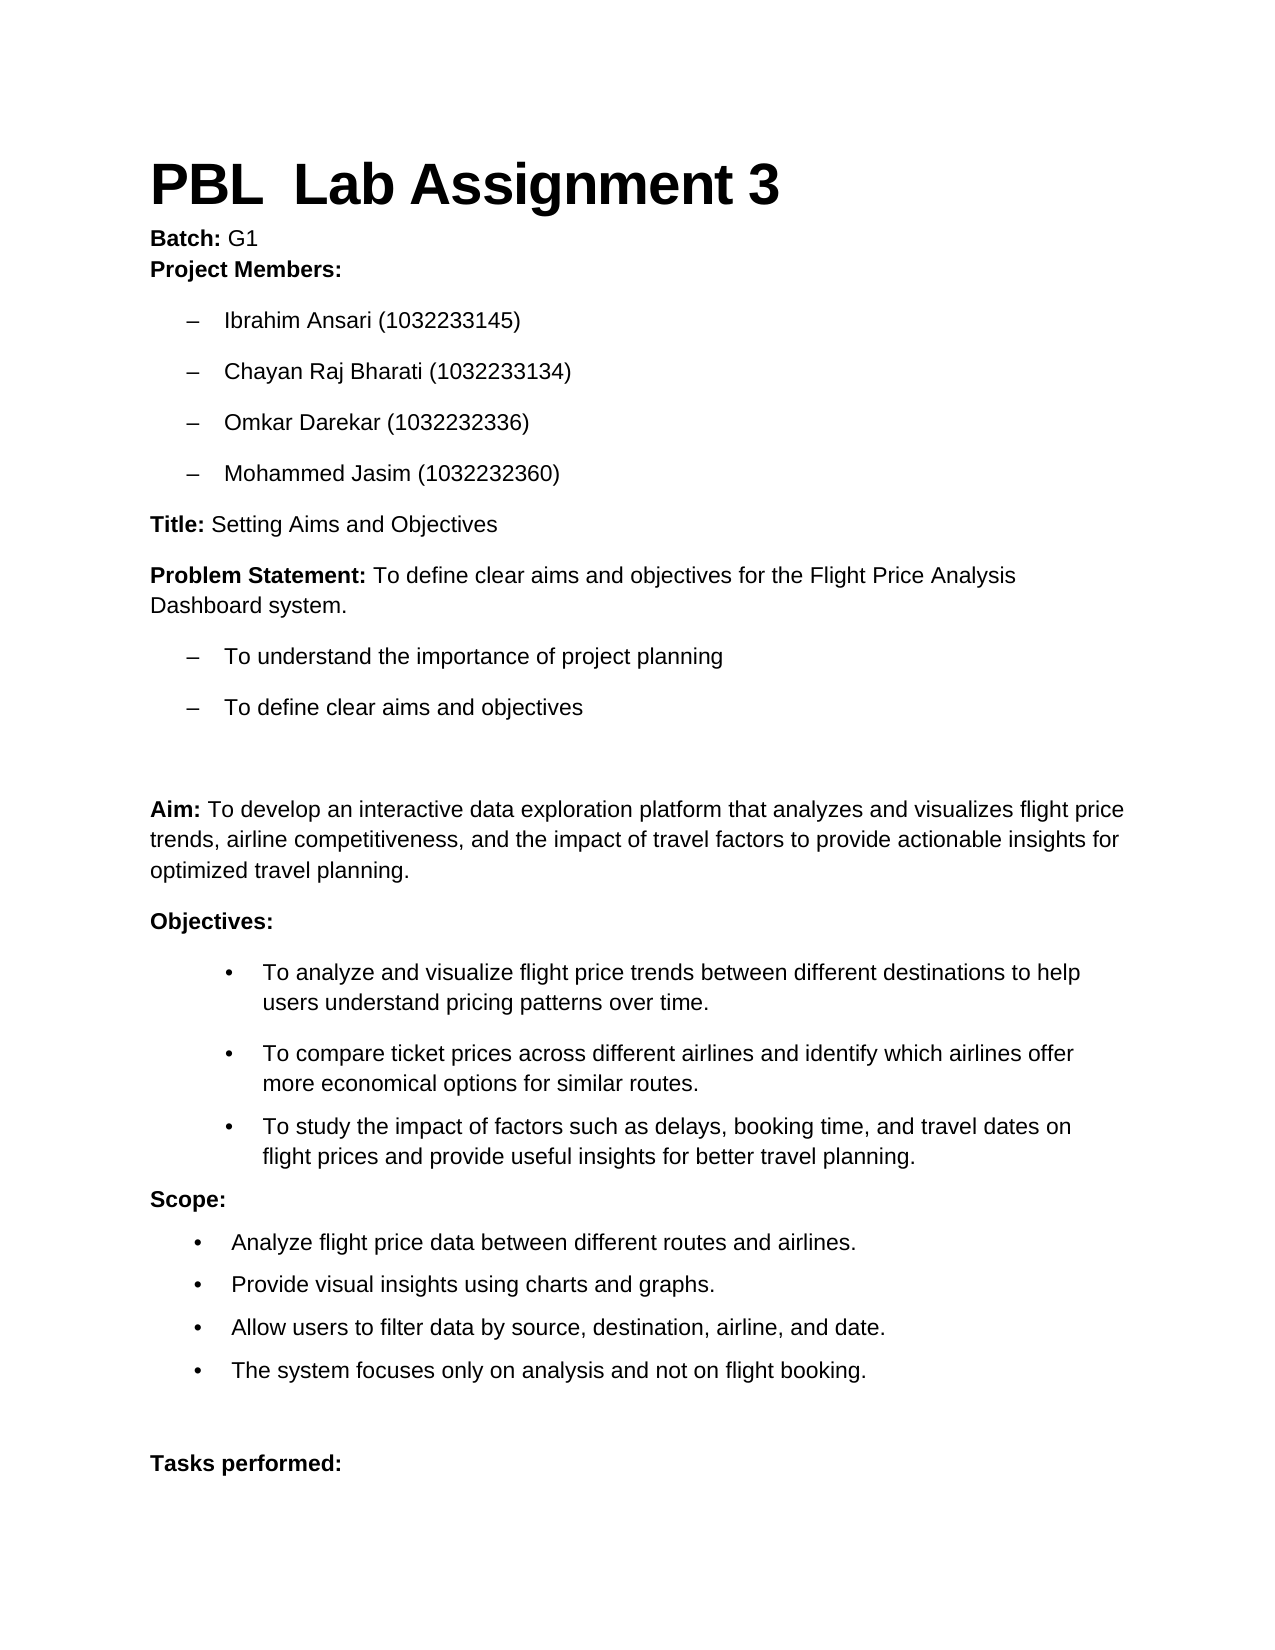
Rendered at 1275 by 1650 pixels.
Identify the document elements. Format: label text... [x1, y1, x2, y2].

list To understand the importance of project planning [186, 643, 1125, 669]
list Chayan Raj Bharati (1032233134) [186, 358, 1125, 384]
text Tasks performed: [150, 1450, 1125, 1477]
list Ibrahim Ansari (1032233145) [186, 307, 1125, 333]
list To study the impact of factors such as delays, booking time, and travel dates on flight prices and provide useful insights for better travel planning. [225, 1113, 1125, 1169]
list The system focuses only on analysis and not on flight booking. [194, 1357, 1125, 1383]
text Title: Setting Aims and Objectives [150, 511, 1125, 537]
list Provide visual insights using charts and graphs. [194, 1271, 1125, 1298]
list Analyze flight price data between different routes and airlines. [194, 1228, 1125, 1255]
text Batch: G1 Project Members: [150, 225, 1125, 282]
list Allow users to filter data by source, destination, airline, and date. [194, 1314, 1125, 1340]
text Scope: [150, 1186, 1125, 1212]
list To analyze and visualize flight price trends between different destinations to help users understand pricing patterns over time. [225, 959, 1125, 1015]
list Omkar Darekar (1032232336) [186, 409, 1125, 435]
list To define clear aims and objectives [186, 694, 1125, 721]
list To compare ticket prices across different airlines and identify which airlines offer more economical options for similar routes. [225, 1040, 1125, 1097]
title PBL Lab Assignment 3 [150, 150, 1125, 217]
text Aim: To develop an interactive data exploration platform that analyzes and visualizes flight price trends, airline competitiveness, and the impact of travel factors to provide actionable insights for optimized travel planning. [150, 796, 1125, 883]
text Problem Statement: To define clear aims and objectives for the Flight Price Analysis Dashboard system. [150, 562, 1125, 618]
text Objectives: [150, 908, 1125, 934]
list Mohammed Jasim (1032232360) [186, 460, 1125, 486]
